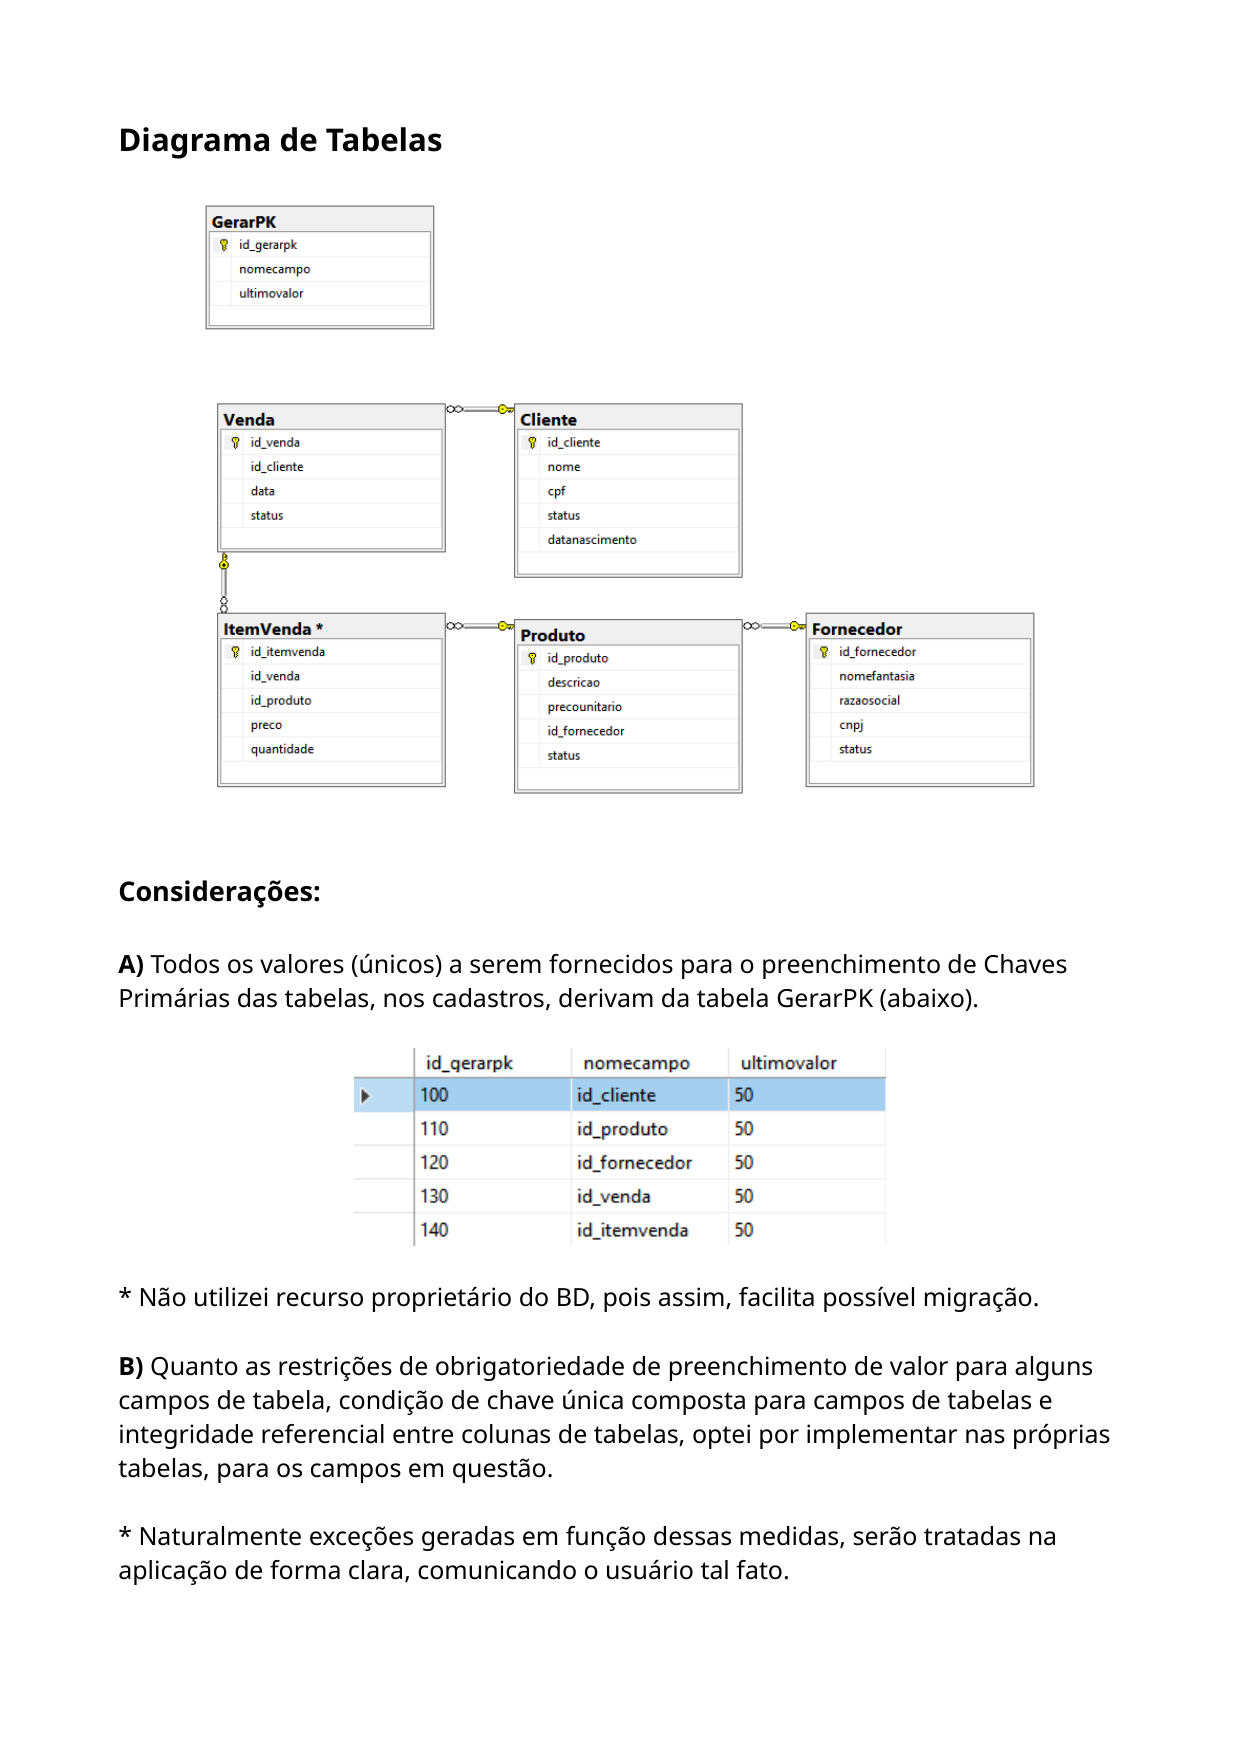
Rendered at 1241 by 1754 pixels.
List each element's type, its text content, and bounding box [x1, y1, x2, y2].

picture [354, 1048, 887, 1246]
text * Não utilizei recurso proprietário do BD, pois assim, facilita possível migração. [118, 1280, 1122, 1314]
picture [193, 194, 1047, 802]
text A) Todos os valores (únicos) a serem fornecidos para o preenchimento de Chaves Primárias das tabelas, nos cadastros, derivam da tabela GerarPK (abaixo). [118, 947, 1122, 1015]
text Diagrama de Tabelas [118, 118, 1122, 161]
text B) Quanto as restrições de obrigatoriedade de preenchimento de valor para alguns campos de tabela, condição de chave única composta para campos de tabelas e integridade referencial entre colunas de tabelas, optei por implementar nas próprias tabelas, para os campos em questão. [118, 1348, 1122, 1484]
text Considerações: [118, 873, 1122, 910]
text * Naturalmente exceções geradas em função dessas medidas, serão tratadas na aplicação de forma clara, comunicando o usuário tal fato. [118, 1518, 1122, 1587]
